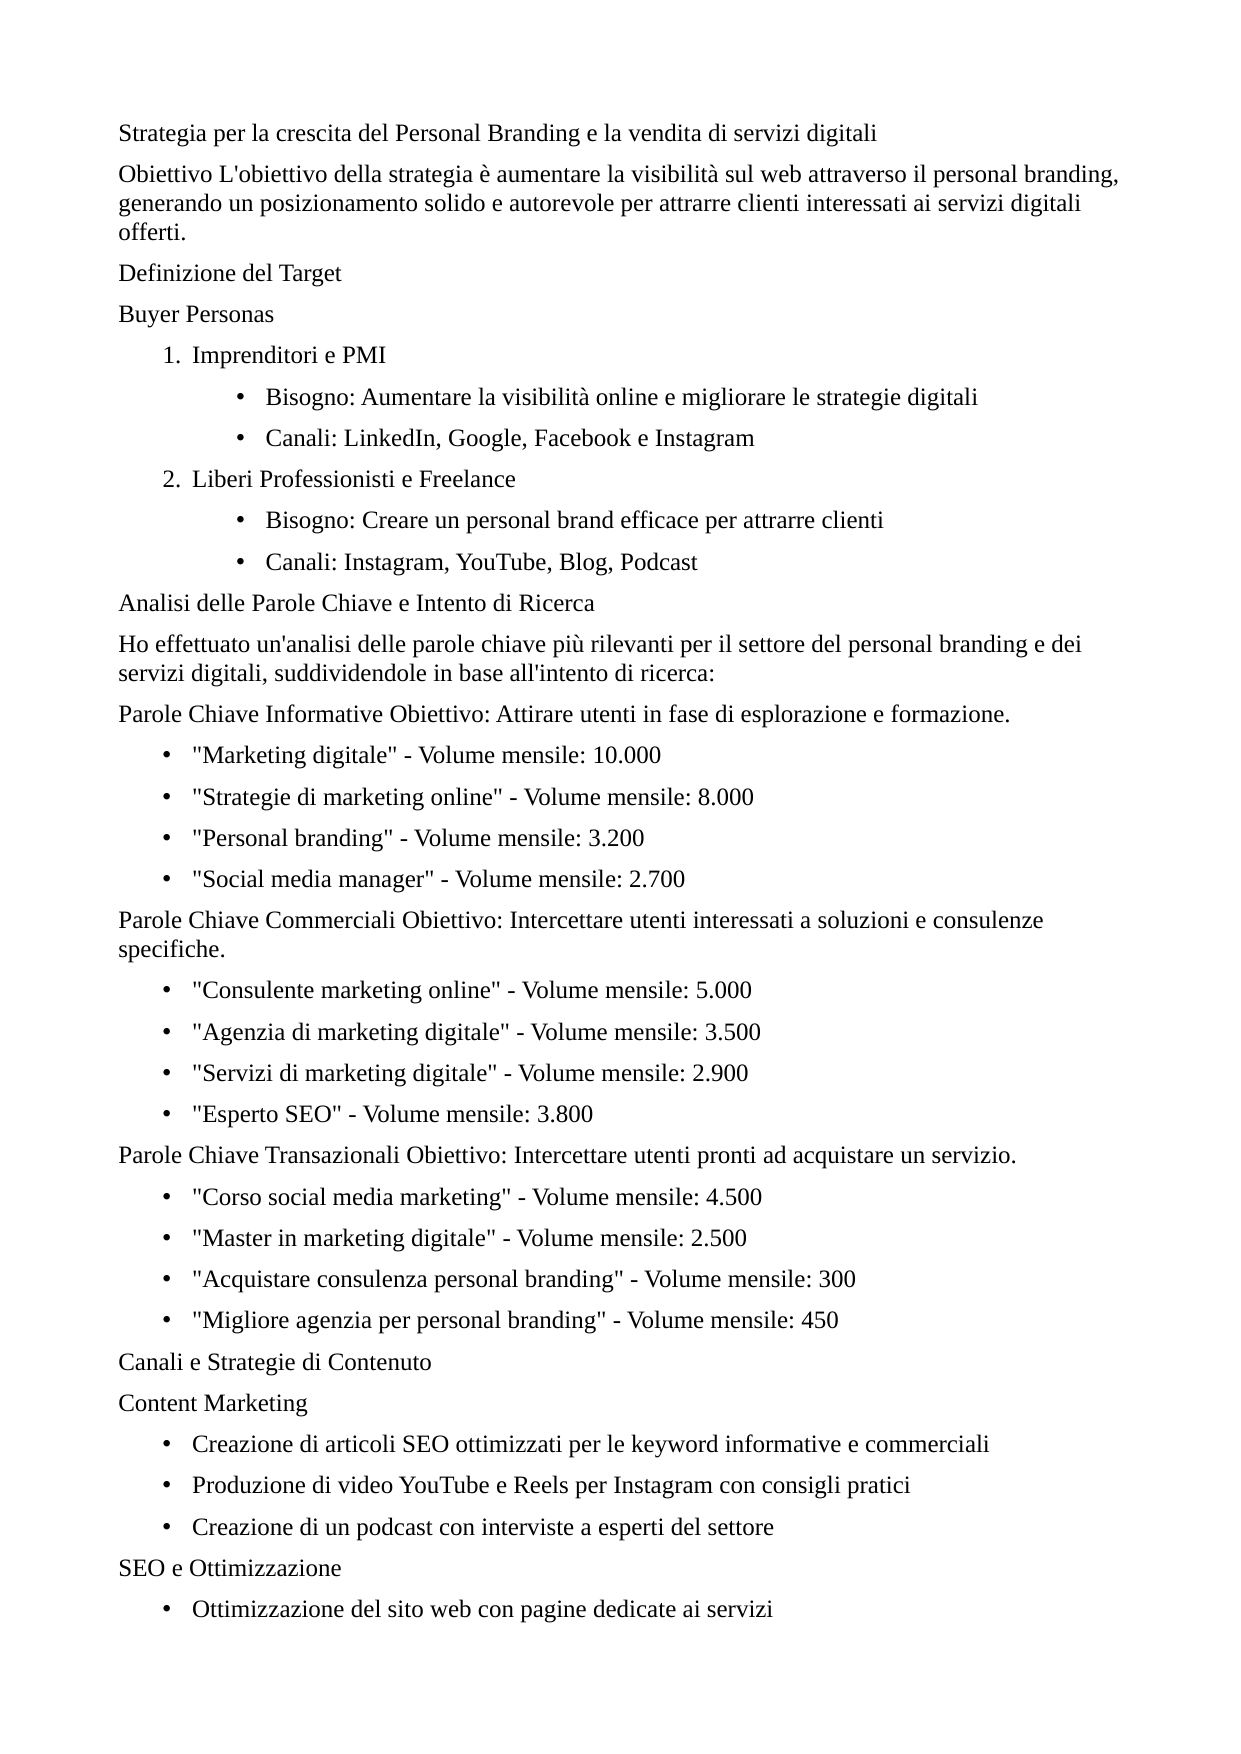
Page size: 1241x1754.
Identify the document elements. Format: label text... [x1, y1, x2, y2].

list "Esperto SEO" - Volume mensile: 3.800 [162, 1099, 1122, 1128]
text Parole Chiave Transazionali Obiettivo: Intercettare utenti pronti ad acquistare un servizio. [118, 1141, 1122, 1169]
list "Strategie di marketing online" - Volume mensile: 8.000 [162, 782, 1122, 811]
text Content Marketing [118, 1388, 1122, 1417]
text Parole Chiave Informative Obiettivo: Attirare utenti in fase di esplorazione e formazione. [118, 699, 1122, 728]
list Canali: LinkedIn, Google, Facebook e Instagram [236, 423, 1122, 452]
list "Servizi di marketing digitale" - Volume mensile: 2.900 [162, 1058, 1122, 1087]
text Parole Chiave Commerciali Obiettivo: Intercettare utenti interessati a soluzioni e consulenze specifiche. [118, 906, 1122, 963]
list Canali: Instagram, YouTube, Blog, Podcast [236, 547, 1122, 576]
text Strategia per la crescita del Personal Branding e la vendita di servizi digitali [118, 118, 1122, 147]
list Liberi Professionisti e Freelance [162, 464, 1122, 493]
list Bisogno: Creare un personal brand efficace per attrarre clienti [236, 506, 1122, 534]
list Imprenditori e PMI [162, 341, 1122, 369]
list Bisogno: Aumentare la visibilità online e migliorare le strategie digitali [236, 382, 1122, 411]
list "Social media manager" - Volume mensile: 2.700 [162, 864, 1122, 893]
text Analisi delle Parole Chiave e Intento di Ricerca [118, 588, 1122, 617]
text Obiettivo L'obiettivo della strategia è aumentare la visibilità sul web attraverso il personal branding, generando un posizionamento solido e autorevole per attrarre clienti interessati ai servizi digitali offerti. [118, 159, 1122, 246]
list "Corso social media marketing" - Volume mensile: 4.500 [162, 1182, 1122, 1211]
text Buyer Personas [118, 299, 1122, 328]
list "Master in marketing digitale" - Volume mensile: 2.500 [162, 1223, 1122, 1252]
list Creazione di articoli SEO ottimizzati per le keyword informative e commerciali [162, 1429, 1122, 1458]
list "Acquistare consulenza personal branding" - Volume mensile: 300 [162, 1264, 1122, 1293]
list "Consulente marketing online" - Volume mensile: 5.000 [162, 976, 1122, 1004]
list "Agenzia di marketing digitale" - Volume mensile: 3.500 [162, 1017, 1122, 1046]
text Ho effettuato un'analisi delle parole chiave più rilevanti per il settore del personal branding e dei servizi digitali, suddividendole in base all'intento di ricerca: [118, 629, 1122, 687]
list "Migliore agenzia per personal branding" - Volume mensile: 450 [162, 1306, 1122, 1334]
list Ottimizzazione del sito web con pagine dedicate ai servizi [162, 1594, 1122, 1623]
text SEO e Ottimizzazione [118, 1553, 1122, 1582]
list "Personal branding" - Volume mensile: 3.200 [162, 823, 1122, 852]
list "Marketing digitale" - Volume mensile: 10.000 [162, 741, 1122, 769]
list Produzione di video YouTube e Reels per Instagram con consigli pratici [162, 1471, 1122, 1499]
list Creazione di un podcast con interviste a esperti del settore [162, 1512, 1122, 1541]
text Definizione del Target [118, 258, 1122, 287]
text Canali e Strategie di Contenuto [118, 1347, 1122, 1376]
